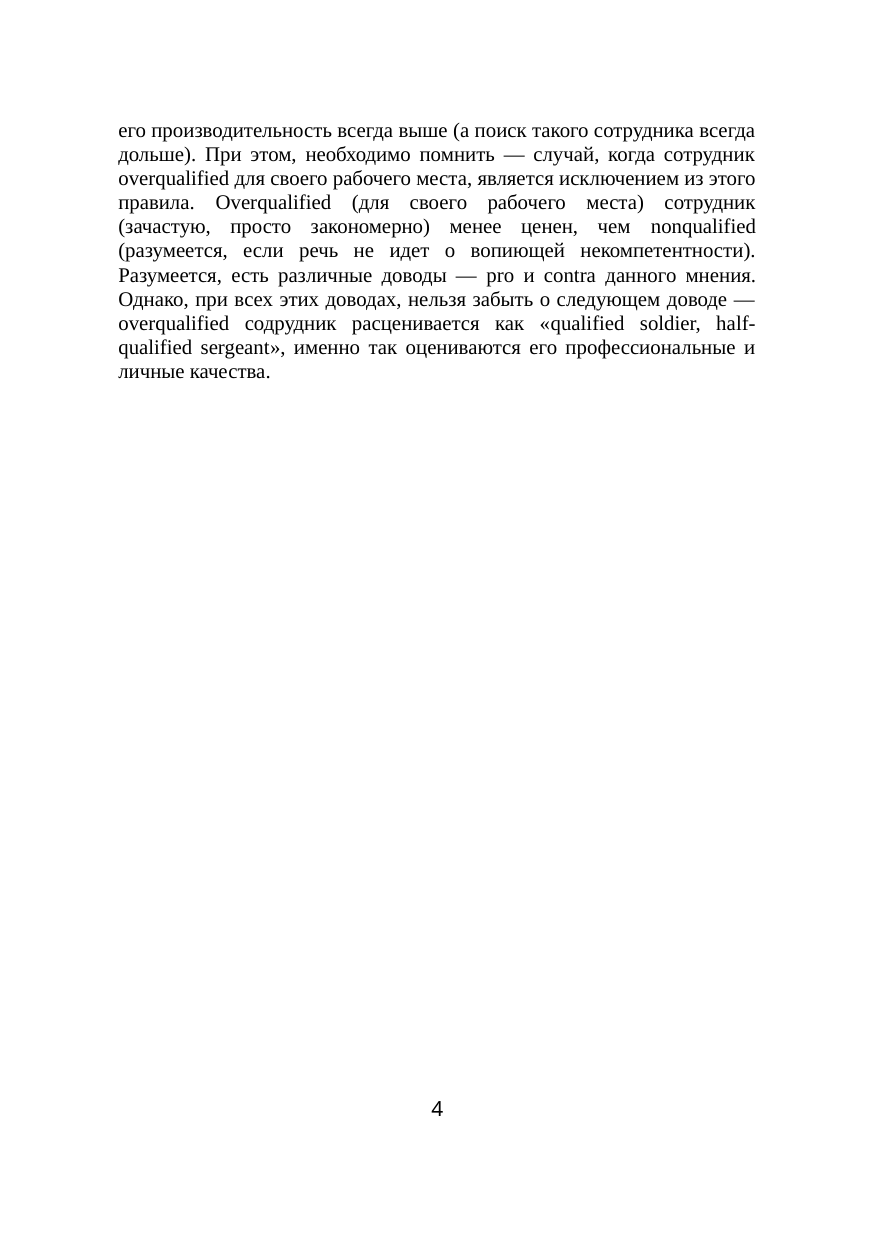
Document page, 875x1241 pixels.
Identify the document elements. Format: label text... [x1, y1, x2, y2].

text его производительность всегда выше (а поиск такого сотрудника всегда дольше). При этом, необходимо помнить — случай, когда сотрудник overqualified для своего рабочего места, является исключением из этого правила. Overqualified (для своего рабочего места) сотрудник (зачастую, просто закономерно) менее ценен, чем nonqualified (разумеется, если речь не идет о вопиющей некомпетентности). Разумеется, есть различные доводы — pro и contra данного мнения. Однако, при всех этих доводах, нельзя забыть о следующем доводе — overqualified содрудник расценивается как «qualified soldier, half- qualified sergeant», именно так оцениваются его профессиональные и личные качества. [118, 118, 756, 383]
